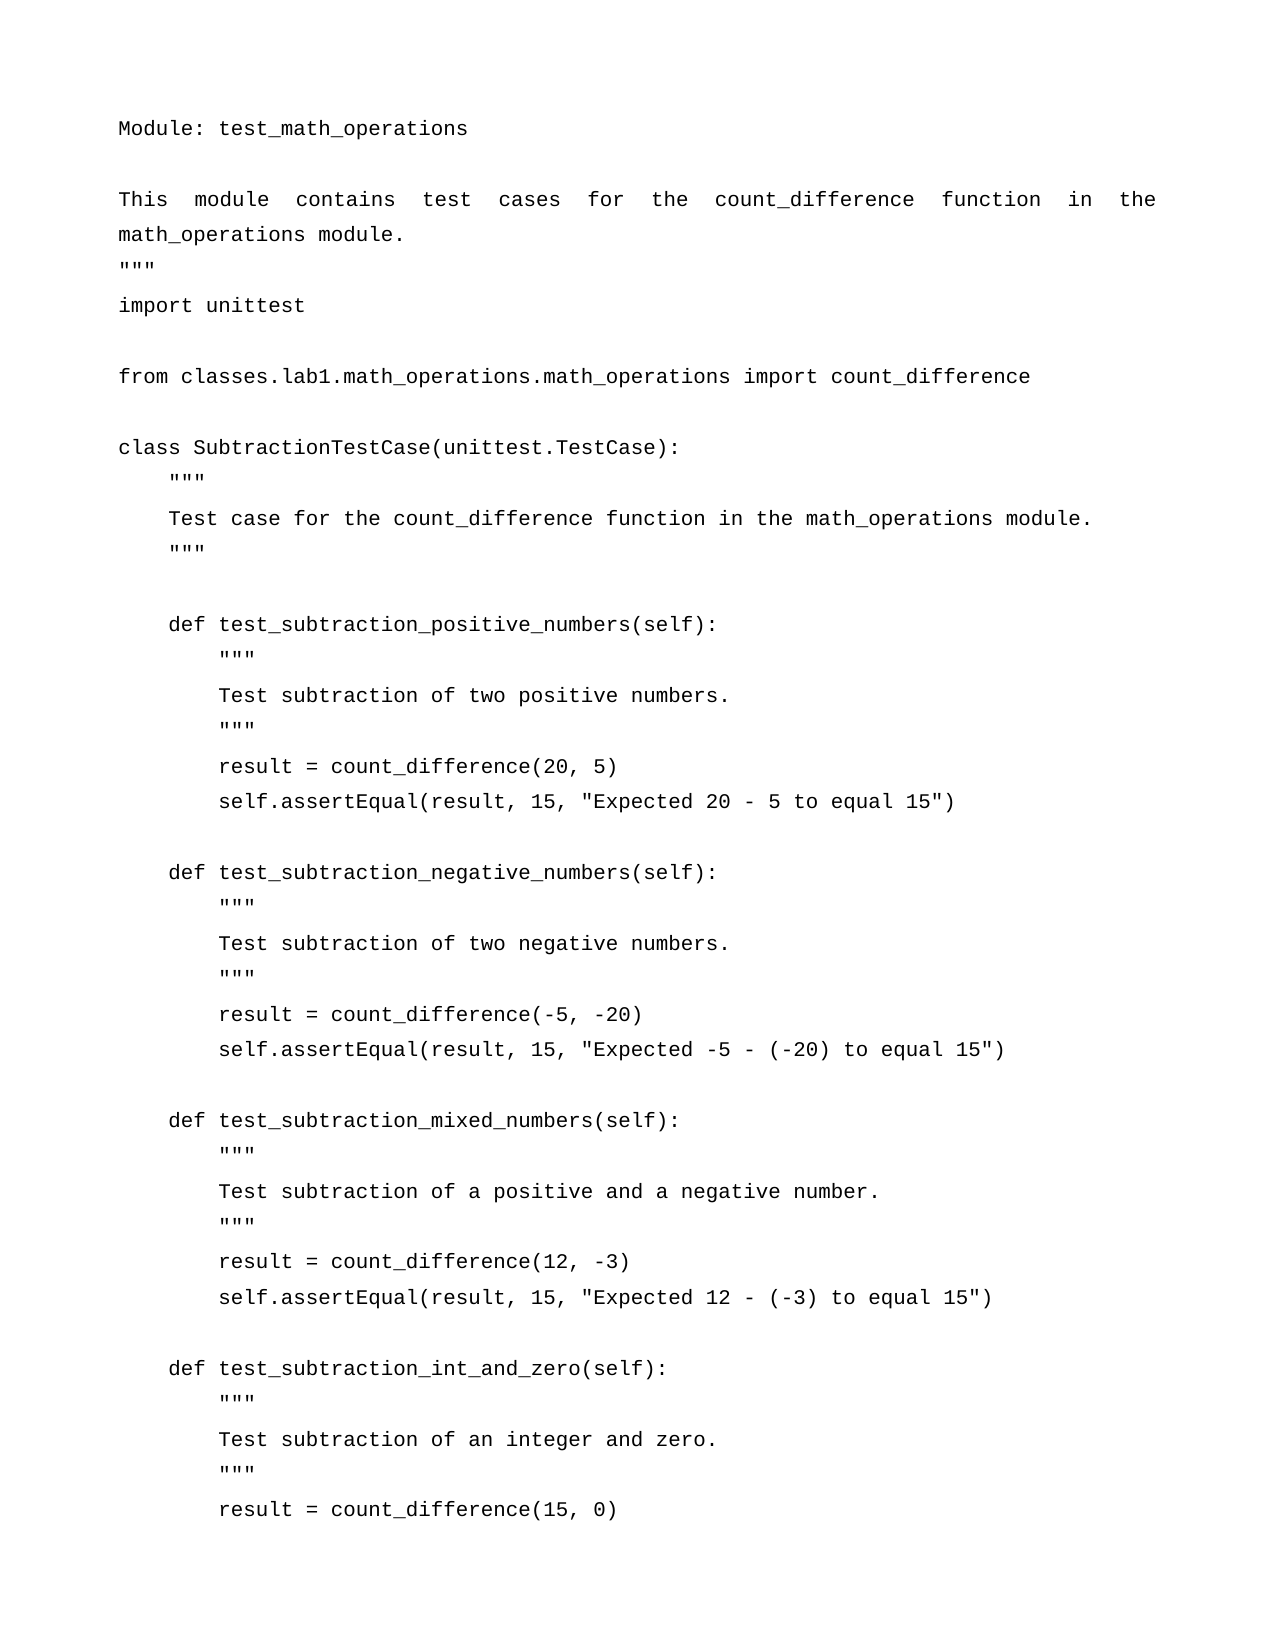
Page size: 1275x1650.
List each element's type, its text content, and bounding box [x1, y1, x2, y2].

text """ [118, 968, 1157, 992]
text Test subtraction of a positive and a negative number. [118, 1181, 1157, 1204]
text self.assertEqual(result, 15, "Expected 20 - 5 to equal 15") [118, 791, 1157, 815]
text """ [118, 720, 1157, 744]
text """ [118, 897, 1157, 921]
text """ [118, 1393, 1157, 1417]
text self.assertEqual(result, 15, "Expected -5 - (-20) to equal 15") [118, 1039, 1157, 1063]
text """ [118, 543, 1157, 567]
text result = count_difference(20, 5) [118, 756, 1157, 779]
text from classes.lab1.math_operations.math_operations import count_difference [118, 366, 1157, 390]
text Test subtraction of an integer and zero. [118, 1428, 1157, 1452]
text """ [118, 1145, 1157, 1169]
text def test_subtraction_negative_numbers(self): [118, 862, 1157, 886]
text """ [118, 1464, 1157, 1488]
text class SubtractionTestCase(unittest.TestCase): [118, 437, 1157, 461]
text Test subtraction of two positive numbers. [118, 685, 1157, 708]
text """ [118, 649, 1157, 673]
text """ [118, 260, 1157, 283]
text def test_subtraction_mixed_numbers(self): [118, 1110, 1157, 1133]
text """ [118, 1216, 1157, 1240]
text Module: test_math_operations [118, 118, 1157, 142]
text result = count_difference(-5, -20) [118, 1003, 1157, 1027]
text This module contains test cases for the count_difference function in the math_operations module. [118, 189, 1157, 248]
text result = count_difference(12, -3) [118, 1251, 1157, 1275]
text import unittest [118, 295, 1157, 319]
text Test case for the count_difference function in the math_operations module. [118, 508, 1157, 531]
text Test subtraction of two negative numbers. [118, 933, 1157, 956]
text self.assertEqual(result, 15, "Expected 12 - (-3) to equal 15") [118, 1287, 1157, 1311]
text def test_subtraction_positive_numbers(self): [118, 614, 1157, 638]
text """ [118, 472, 1157, 496]
text def test_subtraction_int_and_zero(self): [118, 1358, 1157, 1381]
text result = count_difference(15, 0) [118, 1499, 1157, 1523]
